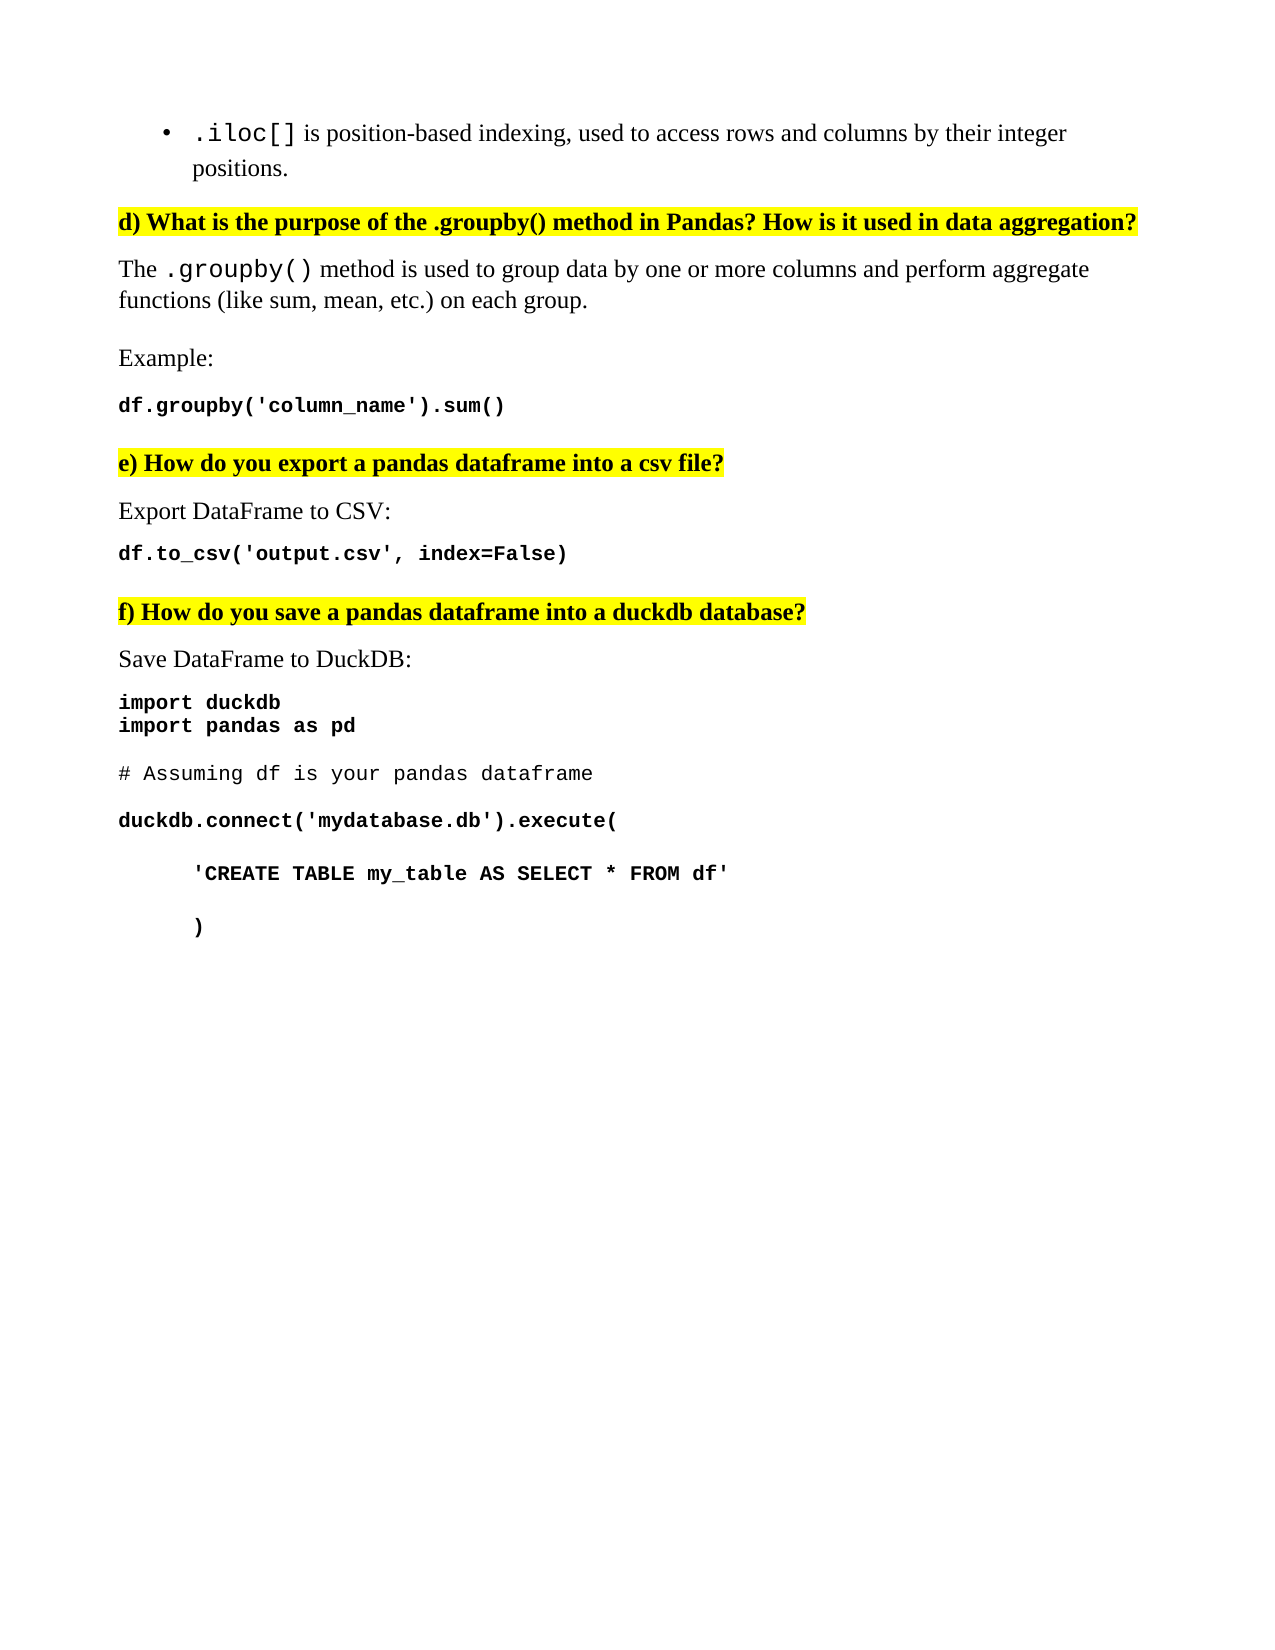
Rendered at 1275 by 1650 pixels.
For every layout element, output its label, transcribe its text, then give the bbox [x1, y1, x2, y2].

text The .groupby() method is used to group data by one or more columns and perform aggregate functions (like sum, mean, etc.) on each group. [118, 254, 1157, 343]
text ) [118, 916, 1157, 940]
text duckdb.connect('mydatabase.db').execute( [118, 810, 1157, 834]
text f) How do you save a pandas dataframe into a duckdb database? [118, 597, 1157, 625]
text df.to_csv('output.csv', index=False) [118, 543, 1157, 567]
text import pandas as pd [118, 715, 1157, 739]
text import duckdb [118, 692, 1157, 715]
text d) What is the purpose of the .groupby() method in Pandas? How is it used in data aggregation? [118, 207, 1157, 236]
text # Assuming df is your pandas dataframe [118, 763, 1157, 786]
text Save DataFrame to DuckDB: [118, 644, 1157, 673]
text Export DataFrame to CSV: [118, 496, 1157, 524]
text df.groupby('column_name').sum() [118, 395, 1157, 419]
text Example: [118, 343, 1157, 371]
list .iloc[] is position-based indexing, used to access rows and columns by their integer positions. [162, 118, 1157, 182]
text 'CREATE TABLE my_table AS SELECT * FROM df' [118, 863, 1157, 887]
text e) How do you export a pandas dataframe into a csv file? [118, 448, 1157, 477]
